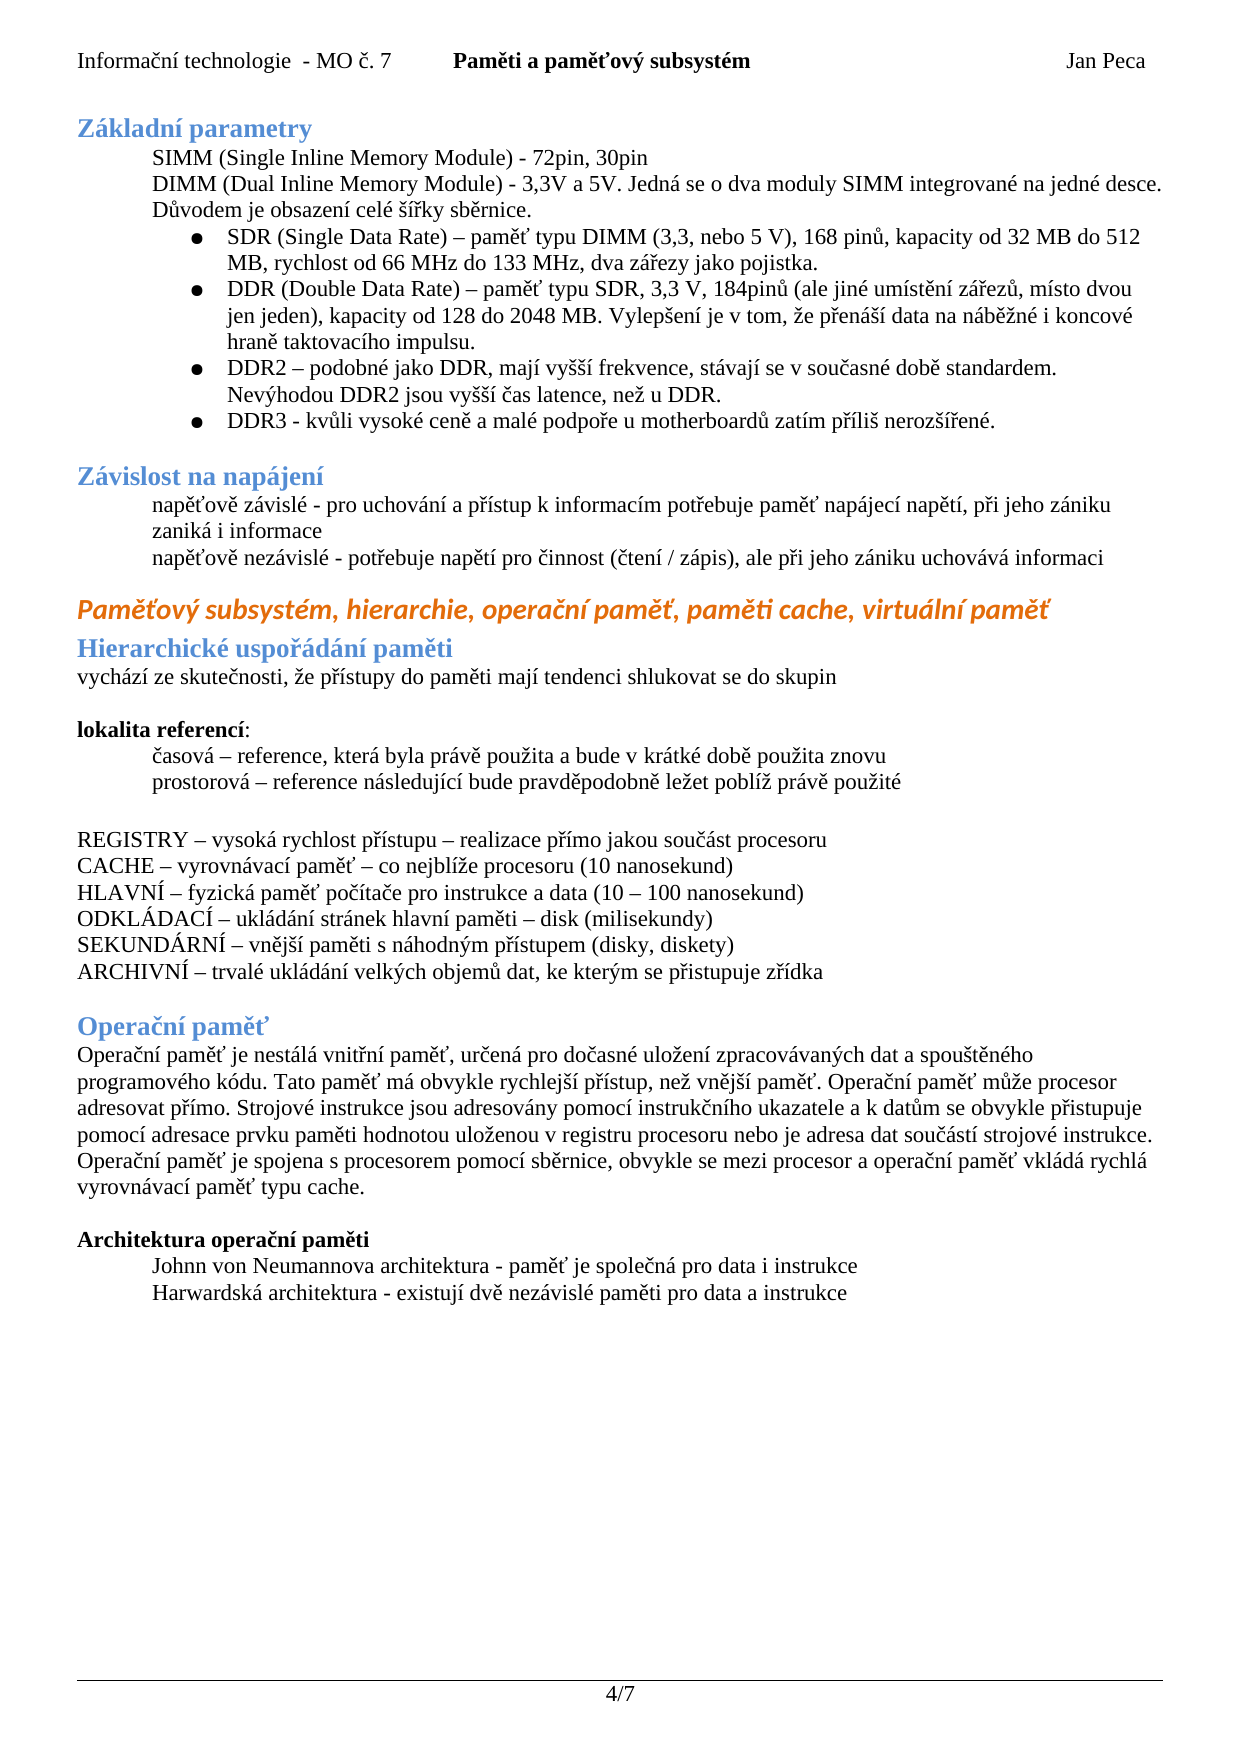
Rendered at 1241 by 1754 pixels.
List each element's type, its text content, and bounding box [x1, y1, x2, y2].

text Architektura operační paměti [77, 1226, 1163, 1252]
text CACHE – vyrovnávací paměť – co nejblíže procesoru (10 nanosekund) [77, 852, 1163, 879]
list DDR (Double Data Rate) – paměť typu SDR, 3,3 V, 184pinů (ale jiné umístění zářezů, místo dvou jen jeden), kapacity od 128 do 2048 MB. Vylepšení je v tom, že přenáší data na náběžné i koncové hraně taktovacího impulsu. [189, 275, 1163, 354]
text Operační paměť je nestálá vnitřní paměť, určená pro dočasné uložení zpracovávaných dat a spouštěného programového kódu. Tato paměť má obvykle rychlejší přístup, než vnější paměť. Operační paměť může procesor adresovat přímo. Strojové instrukce jsou adresovány pomocí instrukčního ukazatele a k datům se obvykle přistupuje pomocí adresace prvku paměti hodnotou uloženou v registru procesoru nebo je adresa dat součástí strojové instrukce. [77, 1042, 1163, 1147]
text Operační paměť je spojena s procesorem pomocí sběrnice, obvykle se mezi procesor a operační paměť vkládá rychlá vyrovnávací paměť typu cache. [77, 1147, 1163, 1200]
text ODKLÁDACÍ – ukládání stránek hlavní paměti – disk (milisekundy) [77, 905, 1163, 931]
text napěťově závislé - pro uchování a přístup k informacím potřebuje paměť napájecí napětí, při jeho zániku zaniká i informace [152, 491, 1163, 544]
text DIMM (Dual Inline Memory Module) - 3,3V a 5V. Jedná se o dva moduly SIMM integrované na jedné desce. Důvodem je obsazení celé šířky sběrnice. [152, 170, 1163, 223]
text Operační paměť [77, 1010, 1163, 1042]
text Hierarchické uspořádání paměti [77, 632, 1163, 663]
text Harwardská architektura - existují dvě nezávislé paměti pro data a instrukce [152, 1279, 1163, 1305]
list DDR3 - kvůli vysoké ceně a malé podpoře u motherboardů zatím příliš nerozšířené. [189, 407, 1163, 433]
text ARCHIVNÍ – trvalé ukládání velkých objemů dat, ke kterým se přistupuje zřídka [77, 958, 1163, 984]
text prostorová – reference následující bude pravděpodobně ležet poblíž právě použité [152, 768, 1163, 795]
text napěťově nezávislé - potřebuje napětí pro činnost (čtení / zápis), ale při jeho zániku uchovává informaci [152, 544, 1163, 570]
text HLAVNÍ – fyzická paměť počítače pro instrukce a data (10 – 100 nanosekund) [77, 879, 1163, 905]
text SIMM (Single Inline Memory Module) - 72pin, 30pin [152, 144, 1163, 170]
text Závislost na napájení [77, 460, 1163, 491]
text Paměťový subsystém, hierarchie, operační paměť, paměti cache, virtuální paměť [77, 591, 1163, 627]
text vychází ze skutečnosti, že přístupy do paměti mají tendenci shlukovat se do skupin [77, 663, 1163, 689]
text SEKUNDÁRNÍ – vnější paměti s náhodným přístupem (disky, diskety) [77, 931, 1163, 958]
text Základní parametry [77, 112, 1163, 144]
list DDR2 – podobné jako DDR, mají vyšší frekvence, stávají se v současné době standardem. Nevýhodou DDR2 jsou vyšší čas latence, než u DDR. [189, 354, 1163, 407]
text Johnn von Neumannova architektura - paměť je společná pro data i instrukce [152, 1252, 1163, 1279]
text REGISTRY – vysoká rychlost přístupu – realizace přímo jakou součást procesoru [77, 826, 1163, 852]
list SDR (Single Data Rate) – paměť typu DIMM (3,3, nebo 5 V), 168 pinů, kapacity od 32 MB do 512 MB, rychlost od 66 MHz do 133 MHz, dva zářezy jako pojistka. [189, 223, 1163, 275]
text časová – reference, která byla právě použita a bude v krátké době použita znovu [152, 742, 1163, 768]
text lokalita referencí: [77, 716, 1163, 742]
